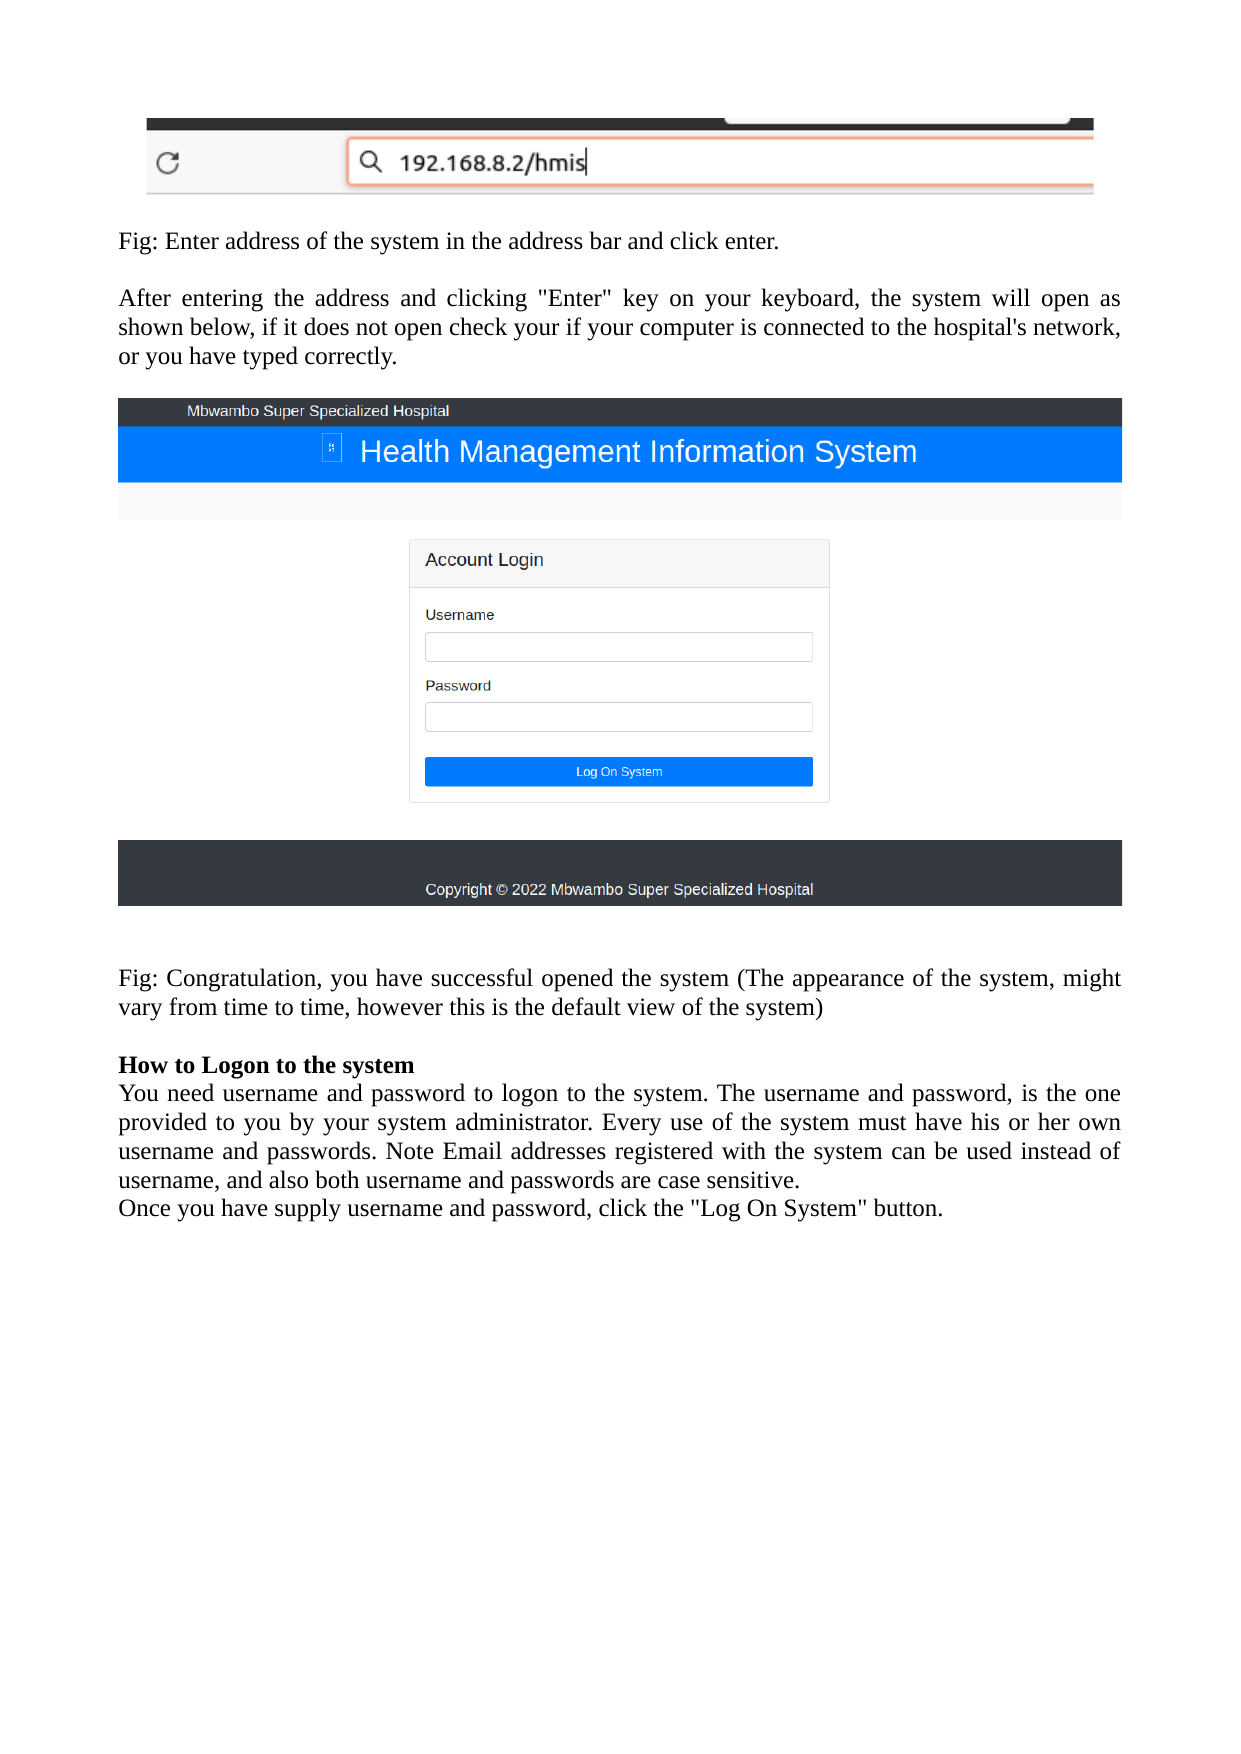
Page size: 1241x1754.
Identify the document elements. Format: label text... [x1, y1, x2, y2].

text How to Logon to the system [118, 1050, 1122, 1078]
text You need username and password to logon to the system. The username and password, is the one provided to you by your system administrator. Every use of the system must have his or her own username and passwords. Note Email addresses registered with the system can be used instead of username, and also both username and passwords are case sensitive. [118, 1078, 1122, 1193]
picture [146, 118, 1094, 226]
text Fig: Enter address of the system in the address bar and click enter. [118, 118, 1122, 255]
text After entering the address and clicking "Enter" key on your keyboard, the system will open as shown below, if it does not open check your if your computer is connected to the hospital's network, or you have typed correctly. [118, 283, 1122, 370]
text Fig: Congratulation, you have successful opened the system (The appearance of the system, might vary from time to time, however this is the default view of the system) [118, 963, 1122, 1021]
text Once you have supply username and password, click the "Log On System" button. [118, 1193, 1122, 1222]
picture [118, 398, 1123, 906]
